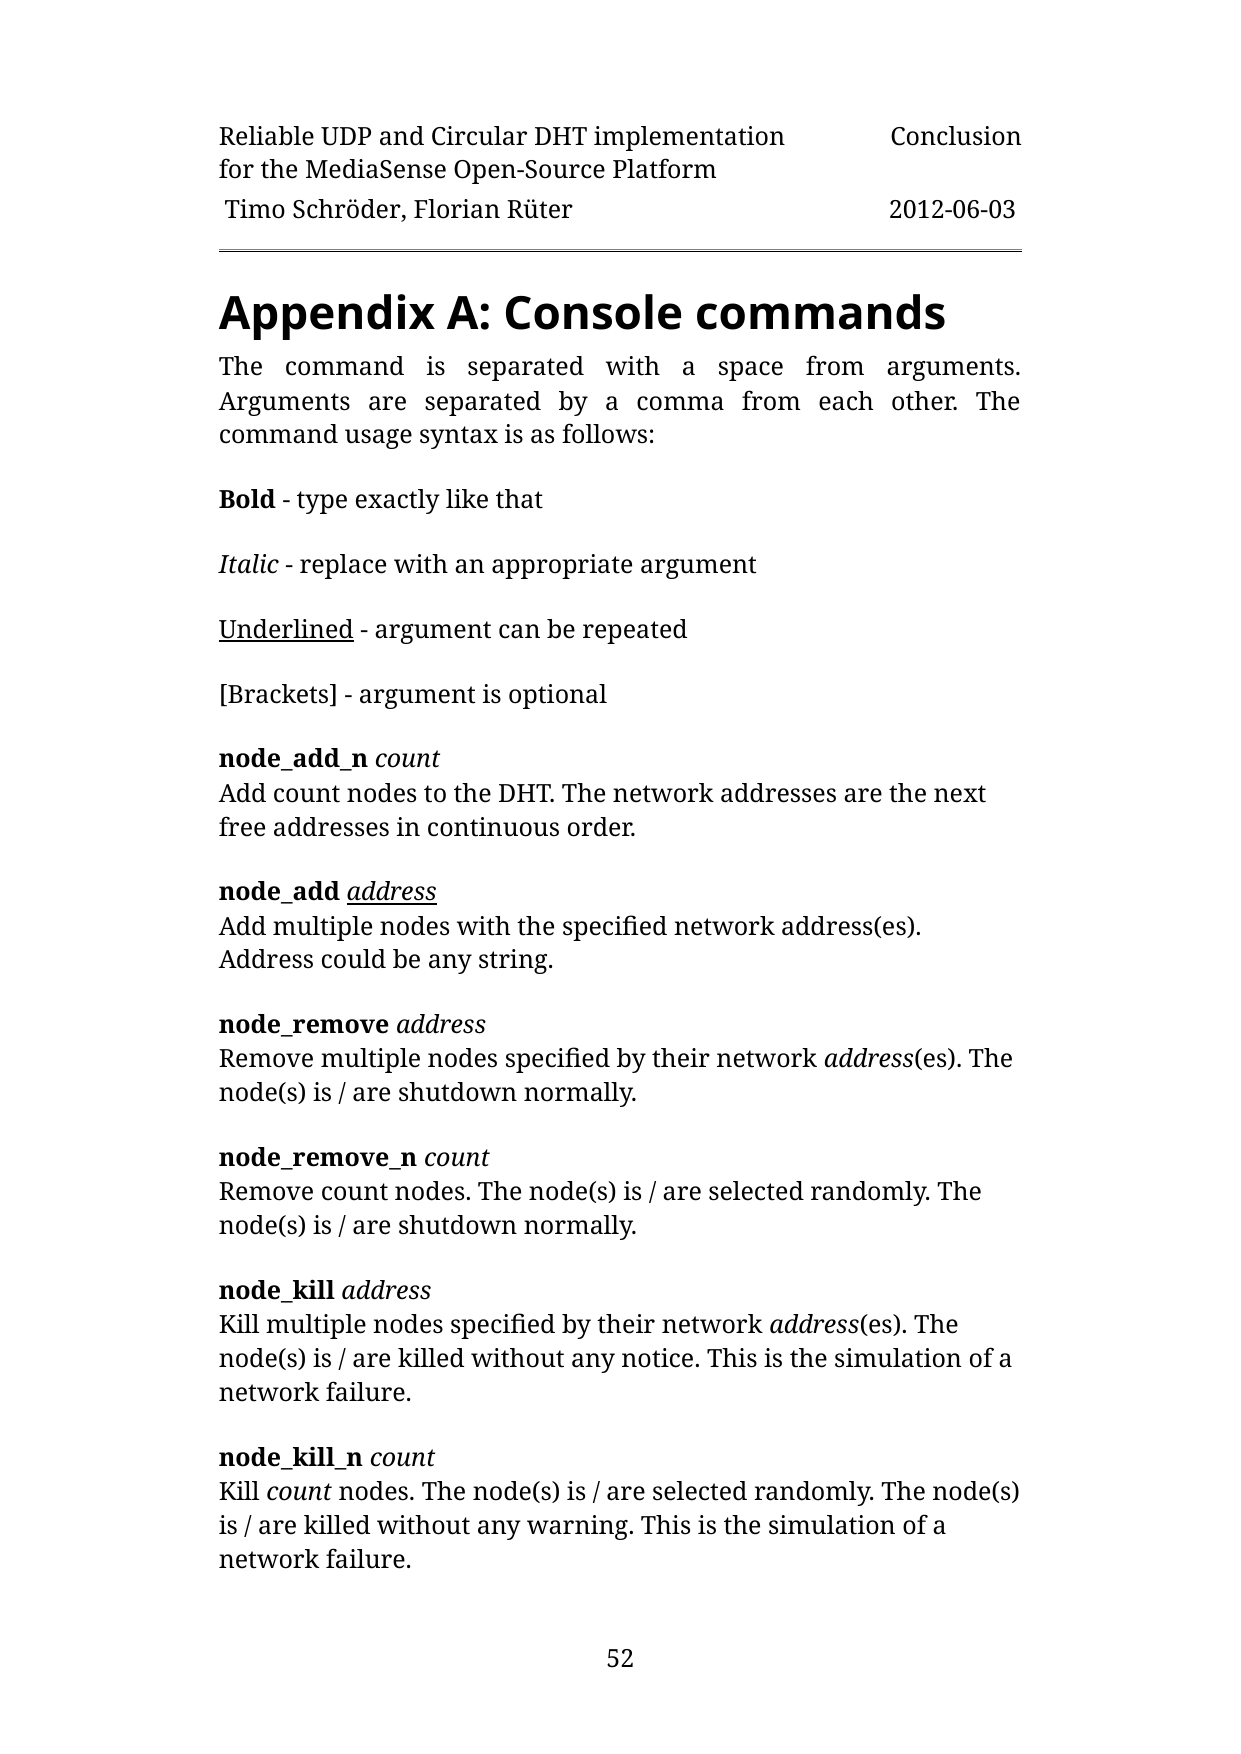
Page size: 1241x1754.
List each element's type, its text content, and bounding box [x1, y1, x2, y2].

text The command is separated with a space from arguments. Arguments are separated by a comma from each other. The command usage syntax is as follows: [218, 349, 1022, 451]
text node_remove address Remove multiple nodes specified by their network address(es). The node(s) is / are shutdown normally. [218, 1007, 1022, 1109]
text node_add address Add multiple nodes with the specified network address(es). Address could be any string. [218, 874, 1022, 976]
text node_add_n count Add count nodes to the DHT. The network addresses are the next free addresses in continuous order. [218, 741, 1022, 843]
text [Brackets] - argument is optional [218, 676, 1022, 710]
subtitle Appendix A: Console commands [218, 281, 1022, 343]
text Italic - replace with an appropriate argument [218, 547, 1022, 581]
text Underlined - argument can be repeated [218, 612, 1022, 646]
text node_kill address Kill multiple nodes specified by their network address(es). The node(s) is / are killed without any notice. This is the simulation of a network failure. [218, 1273, 1022, 1409]
text node_remove_n count Remove count nodes. The node(s) is / are selected randomly. The node(s) is / are shutdown normally. [218, 1140, 1022, 1242]
text Bold - type exactly like that [218, 482, 1022, 516]
text node_kill_n count Kill count nodes. The node(s) is / are selected randomly. The node(s) is / are killed without any warning. This is the simulation of a network failure. [218, 1440, 1022, 1576]
